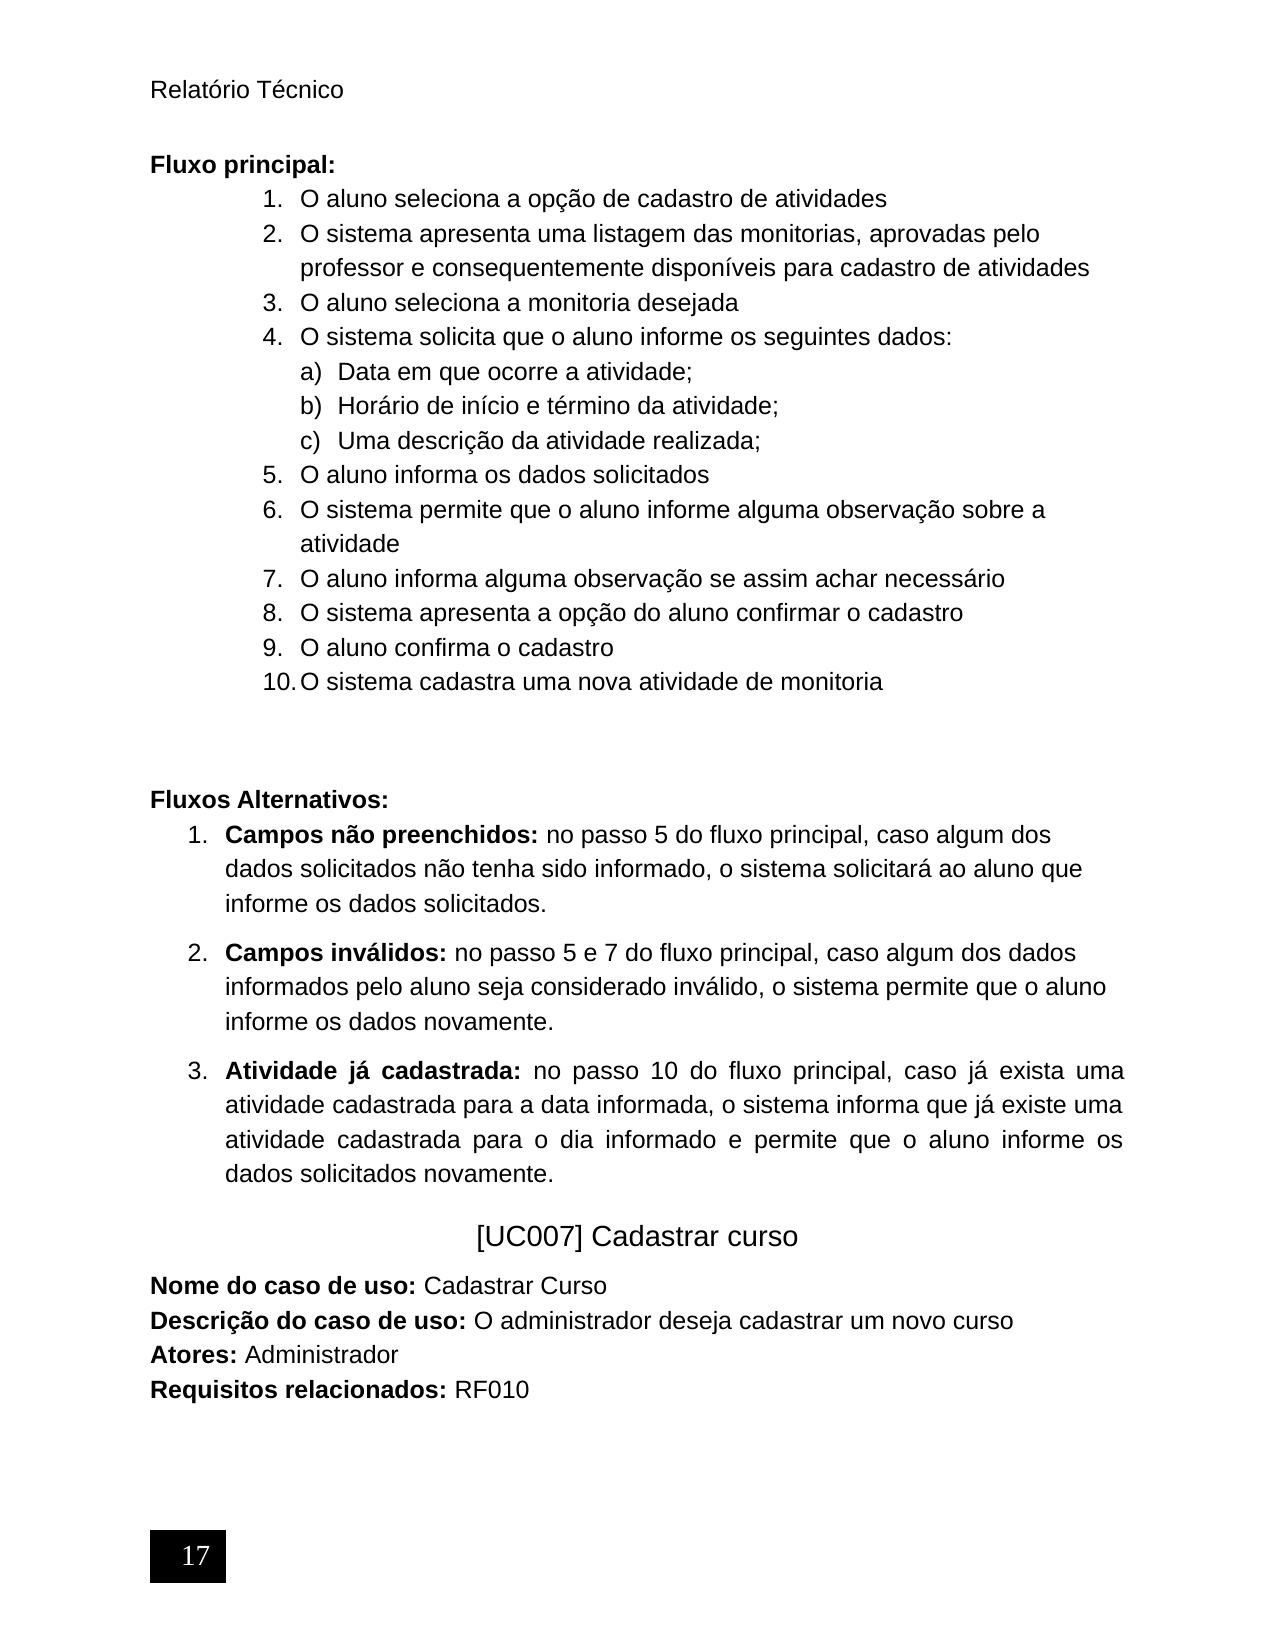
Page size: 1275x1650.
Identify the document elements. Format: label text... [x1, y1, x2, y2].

list O aluno seleciona a monitoria desejada [262, 288, 1125, 317]
list O aluno confirma o cadastro [262, 633, 1125, 661]
list O aluno informa os dados solicitados [262, 460, 1125, 489]
text Fluxo principal: [150, 150, 1125, 179]
list Atividade já cadastrada: no passo 10 do fluxo principal, caso já exista uma atividade cadastrada para a data informada, o sistema informa que já existe uma atividade cadastrada para o dia informado e permite que o aluno informe os dados solicitados novamente. [187, 1056, 1125, 1188]
list Uma descrição da atividade realizada; [300, 426, 1125, 454]
text Nome do caso de uso: Cadastrar Curso [150, 1271, 1125, 1300]
list Campos não preenchidos: no passo 5 do fluxo principal, caso algum dos dados solicitados não tenha sido informado, o sistema solicitará ao aluno que informe os dados solicitados. [187, 820, 1125, 917]
list O sistema cadastra uma nova atividade de monitoria [262, 667, 1125, 696]
text Fluxos Alternativos: [150, 785, 1125, 814]
list O aluno seleciona a opção de cadastro de atividades [262, 184, 1125, 213]
text Descrição do caso de uso: O administrador deseja cadastrar um novo curso [150, 1306, 1125, 1334]
list O sistema permite que o aluno informe alguma observação sobre a atividade [262, 495, 1125, 558]
list O sistema apresenta a opção do aluno confirmar o cadastro [262, 598, 1125, 627]
text [UC007] Cadastrar curso [150, 1219, 1125, 1252]
text Requisitos relacionados: RF010 [150, 1375, 1125, 1403]
list O sistema apresenta uma listagem das monitorias, aprovadas pelo professor e consequentemente disponíveis para cadastro de atividades [262, 219, 1125, 282]
list O aluno informa alguma observação se assim achar necessário [262, 564, 1125, 592]
list Campos inválidos: no passo 5 e 7 do fluxo principal, caso algum dos dados informados pelo aluno seja considerado inválido, o sistema permite que o aluno informe os dados novamente. [187, 938, 1125, 1035]
list Horário de início e término da atividade; [300, 391, 1125, 420]
list O sistema solicita que o aluno informe os seguintes dados: [262, 322, 1125, 351]
text Atores: Administrador [150, 1340, 1125, 1369]
list Data em que ocorre a atividade; [300, 357, 1125, 386]
